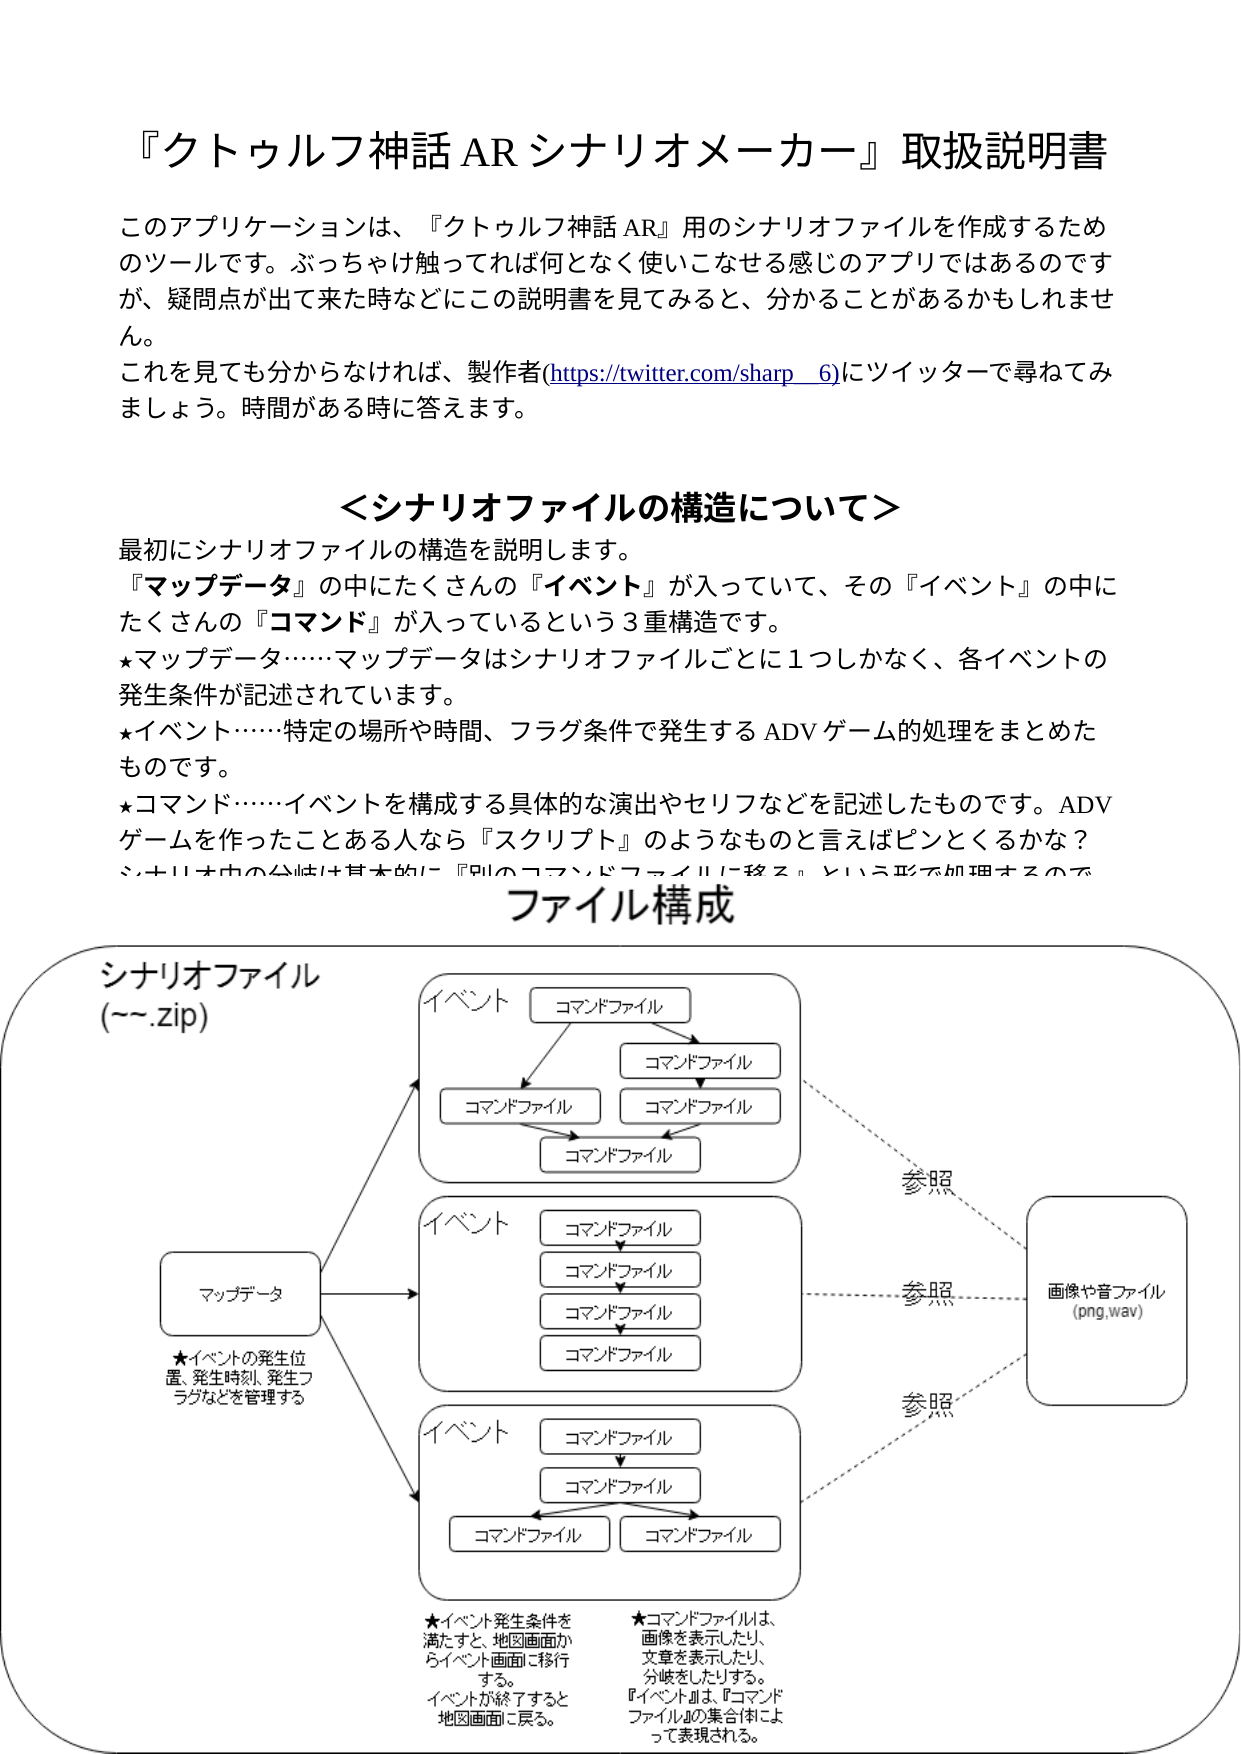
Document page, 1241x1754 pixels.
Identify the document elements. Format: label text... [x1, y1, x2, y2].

text ★イベント……特定の場所や時間、フラグ条件で発生するADVゲーム的処理をまとめたものです。 [118, 712, 1122, 784]
text これを見ても分からなければ、製作者(https://twitter.com/sharp__6)にツイッターで尋ねてみましょう。時間がある時に答えます。 [118, 352, 1122, 425]
text ＜シナリオファイルの構造について＞ [118, 482, 1122, 530]
picture [0, 876, 1241, 1754]
text ★マップデータ……マップデータはシナリオファイルごとに１つしかなく、各イベントの発生条件が記述されています。 [118, 639, 1122, 712]
text 『クトゥルフ神話ARシナリオメーカー』取扱説明書 [118, 118, 1122, 178]
text 『マップデータ』の中にたくさんの『イベント』が入っていて、その『イベント』の中にたくさんの『コマンド』が入っているという３重構造です。 [118, 567, 1122, 639]
text 最初にシナリオファイルの構造を説明します。 [118, 530, 1122, 567]
text このアプリケーションは、『クトゥルフ神話AR』用のシナリオファイルを作成するためのツールです。ぶっちゃけ触ってれば何となく使いこなせる感じのアプリではあるのですが、疑問点が出て来た時などにこの説明書を見てみると、分かることがあるかもしれません。 [118, 207, 1122, 352]
text ★コマンド……イベントを構成する具体的な演出やセリフなどを記述したものです。ADVゲームを作ったことある人なら『スクリプト』のようなものと言えばピンとくるかな？ シナリオ中の分岐は基本的に『別のコマンドファイルに移る』という形で処理するので、一つのイベントの中にはたくさんのコマンドファイルが含まれることになります。 [118, 784, 1122, 876]
